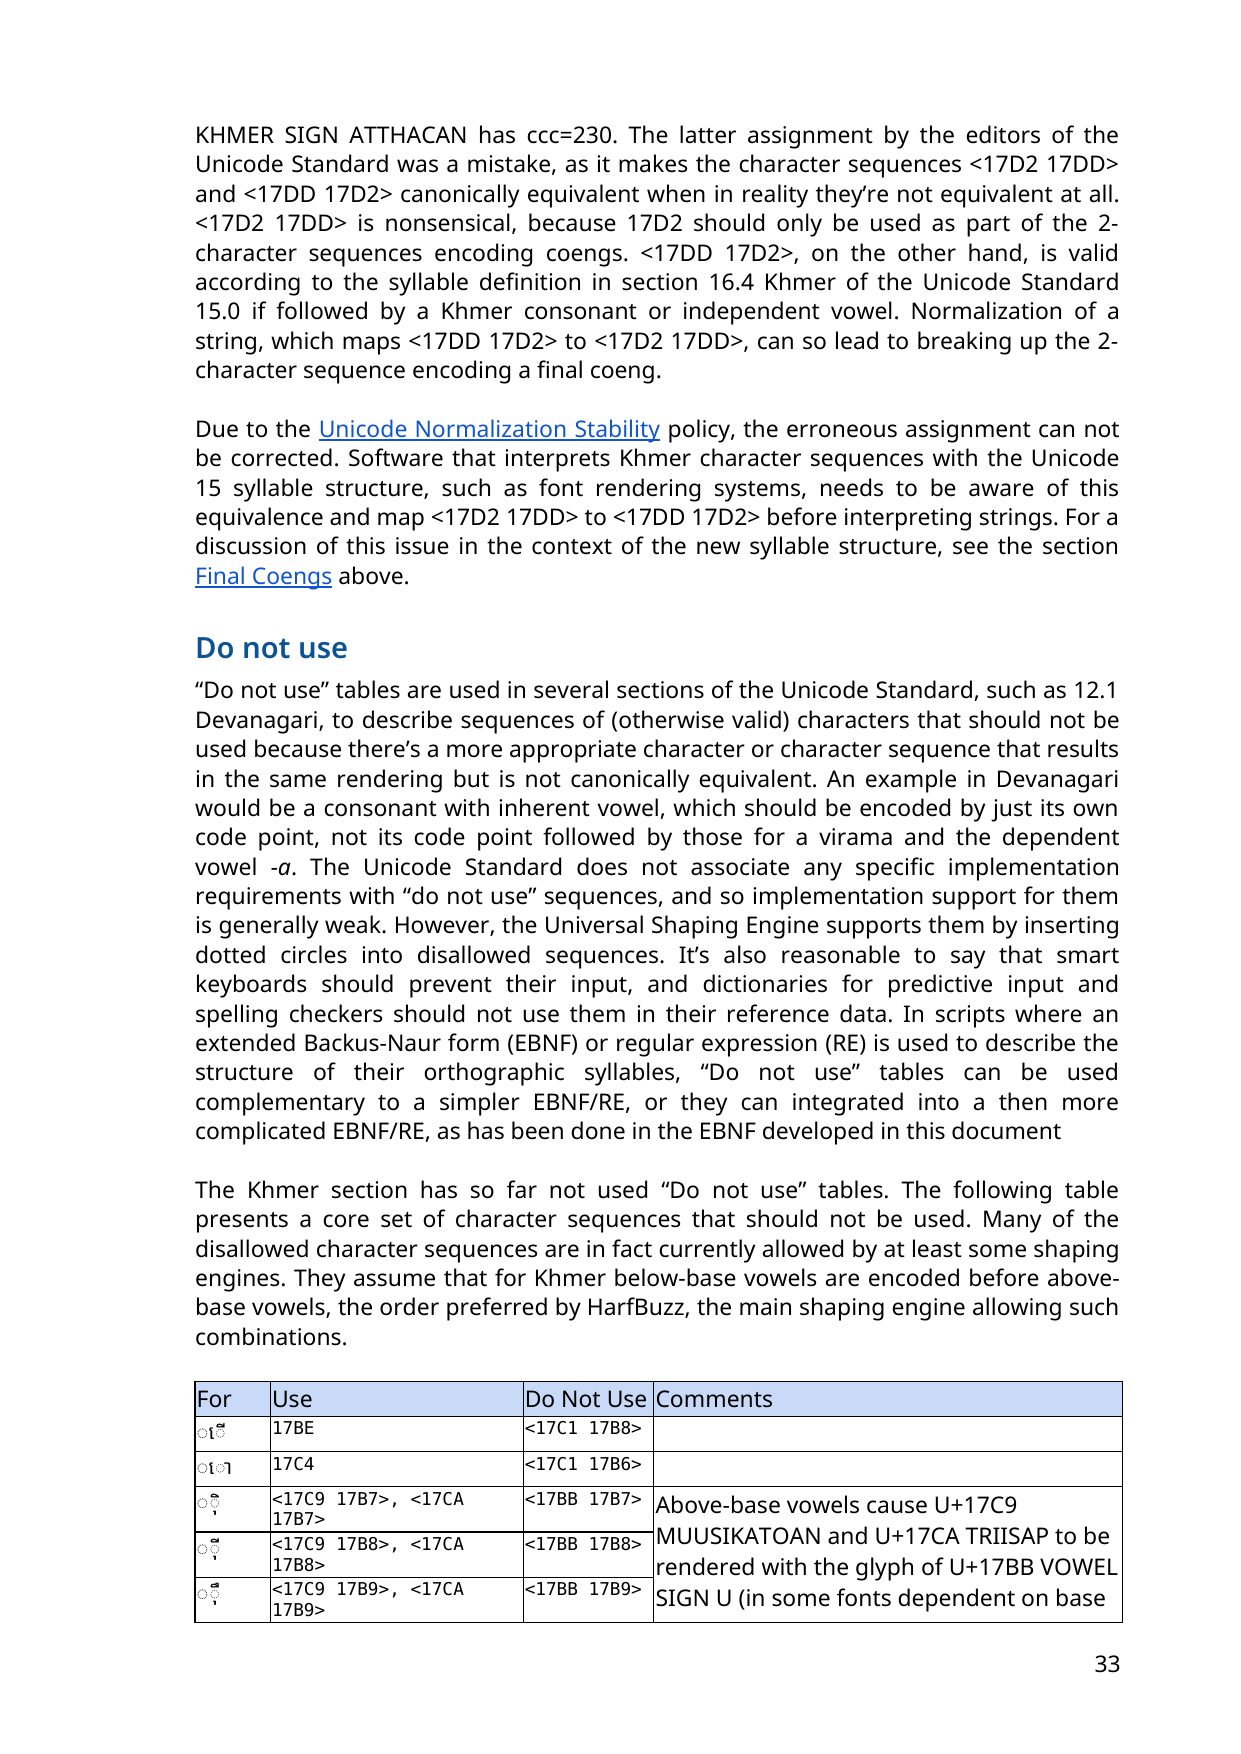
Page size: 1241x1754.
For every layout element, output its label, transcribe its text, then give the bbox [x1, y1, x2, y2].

table_cell [654, 1417, 1122, 1451]
table_cell <17C9 17B9>, <17CA 17B9> [271, 1578, 523, 1622]
table_cell <17C9 17B8>, <17CA 17B8> [271, 1533, 523, 1577]
table_header Do Not Use [524, 1382, 653, 1416]
table_cell <17C1 17B8> [524, 1417, 653, 1451]
text “Do not use” tables are used in several sections of the Unicode Standard, such as 12.1 Devanagari, to describe sequences of (otherwise valid) characters that should not be used because there’s a more appropriate character or character sequence that results in the same rendering but is not canonically equivalent. An example in Devanagari would be a consonant with inherent vowel, which should be encoded by just its own code point, not its code point followed by those for a virama and the dependent vowel -a. The Unicode Standard does not associate any specific implementation requirements with “do not use” sequences, and so implementation support for them is generally weak. However, the Universal Shaping Engine supports them by inserting dotted circles into disallowed sequences. It’s also reasonable to say that smart keyboards should prevent their input, and dictionaries for predictive input and spelling checkers should not use them in their reference data. In scripts where an extended Backus-Naur form (EBNF) or regular expression (RE) is used to describe the structure of their orthographic syllables, “Do not use” tables can be used complementary to a simpler EBNF/RE, or they can integrated into a then more complicated EBNF/RE, as has been done in the EBNF developed in this document [195, 676, 1121, 1146]
table_cell Above-base vowels cause U+17C9 MUUSIKATOAN and U+17CA TRIISAP to be rendered with the glyph of U+17BB VOWEL SIGN U (in some fonts dependent on base consonant). Shaping engines may or may not insert dotted circle before second vowel. [654, 1487, 1122, 1622]
table_cell <17C1 17B6> [524, 1452, 653, 1486]
table_cell <17BB 17B9> [524, 1578, 653, 1622]
table_cell <17BB 17B7> [524, 1487, 653, 1531]
subtitle Do not use [195, 627, 1121, 667]
table_cell 17BE [271, 1417, 523, 1451]
table_header Comments [654, 1382, 1122, 1416]
table_cell ◌ើ [196, 1417, 270, 1451]
table_header For [196, 1382, 270, 1416]
table_header Use [271, 1382, 523, 1416]
table_cell [654, 1452, 1122, 1486]
table_cell <17BB 17B8> [524, 1533, 653, 1577]
text The Khmer section has so far not used “Do not use” tables. The following table presents a core set of character sequences that should not be used. Many of the disallowed character sequences are in fact currently allowed by at least some shaping engines. They assume that for Khmer below-base vowels are encoded before above-base vowels, the order preferred by HarfBuzz, the main shaping engine allowing such combinations. [195, 1175, 1121, 1351]
table_cell ◌ោ [196, 1452, 270, 1486]
table_cell 17C4 [271, 1452, 523, 1486]
text KHMER SIGN ATTHACAN has ccc=230. The latter assignment by the editors of the Unicode Standard was a mistake, as it makes the character sequences <17D2 17DD> and <17DD 17D2> canonically equivalent when in reality they’re not equivalent at all. <17D2 17DD> is nonsensical, because 17D2 should only be used as part of the 2-character sequences encoding coengs. <17DD 17D2>, on the other hand, is valid according to the syllable definition in section 16.4 Khmer of the Unicode Standard 15.0 if followed by a Khmer consonant or independent vowel. Normalization of a string, which maps <17DD 17D2> to <17D2 17DD>, can so lead to breaking up the 2-character sequence encoding a final coeng. [195, 120, 1121, 384]
table_cell ◌ុិ [196, 1487, 270, 1531]
table_cell <17C9 17B7>, <17CA 17B7> [271, 1487, 523, 1531]
table_cell ◌ុី [196, 1533, 270, 1577]
text Due to the Unicode Normalization Stability policy, the erroneous assignment can not be corrected. Software that interprets Khmer character sequences with the Unicode 15 syllable structure, such as font rendering systems, needs to be aware of this equivalence and map <17D2 17DD> to <17DD 17D2> before interpreting strings. For a discussion of this issue in the context of the new syllable structure, see the section Final Coengs above. [195, 414, 1121, 590]
table_cell ◌ុឹ [196, 1578, 270, 1622]
